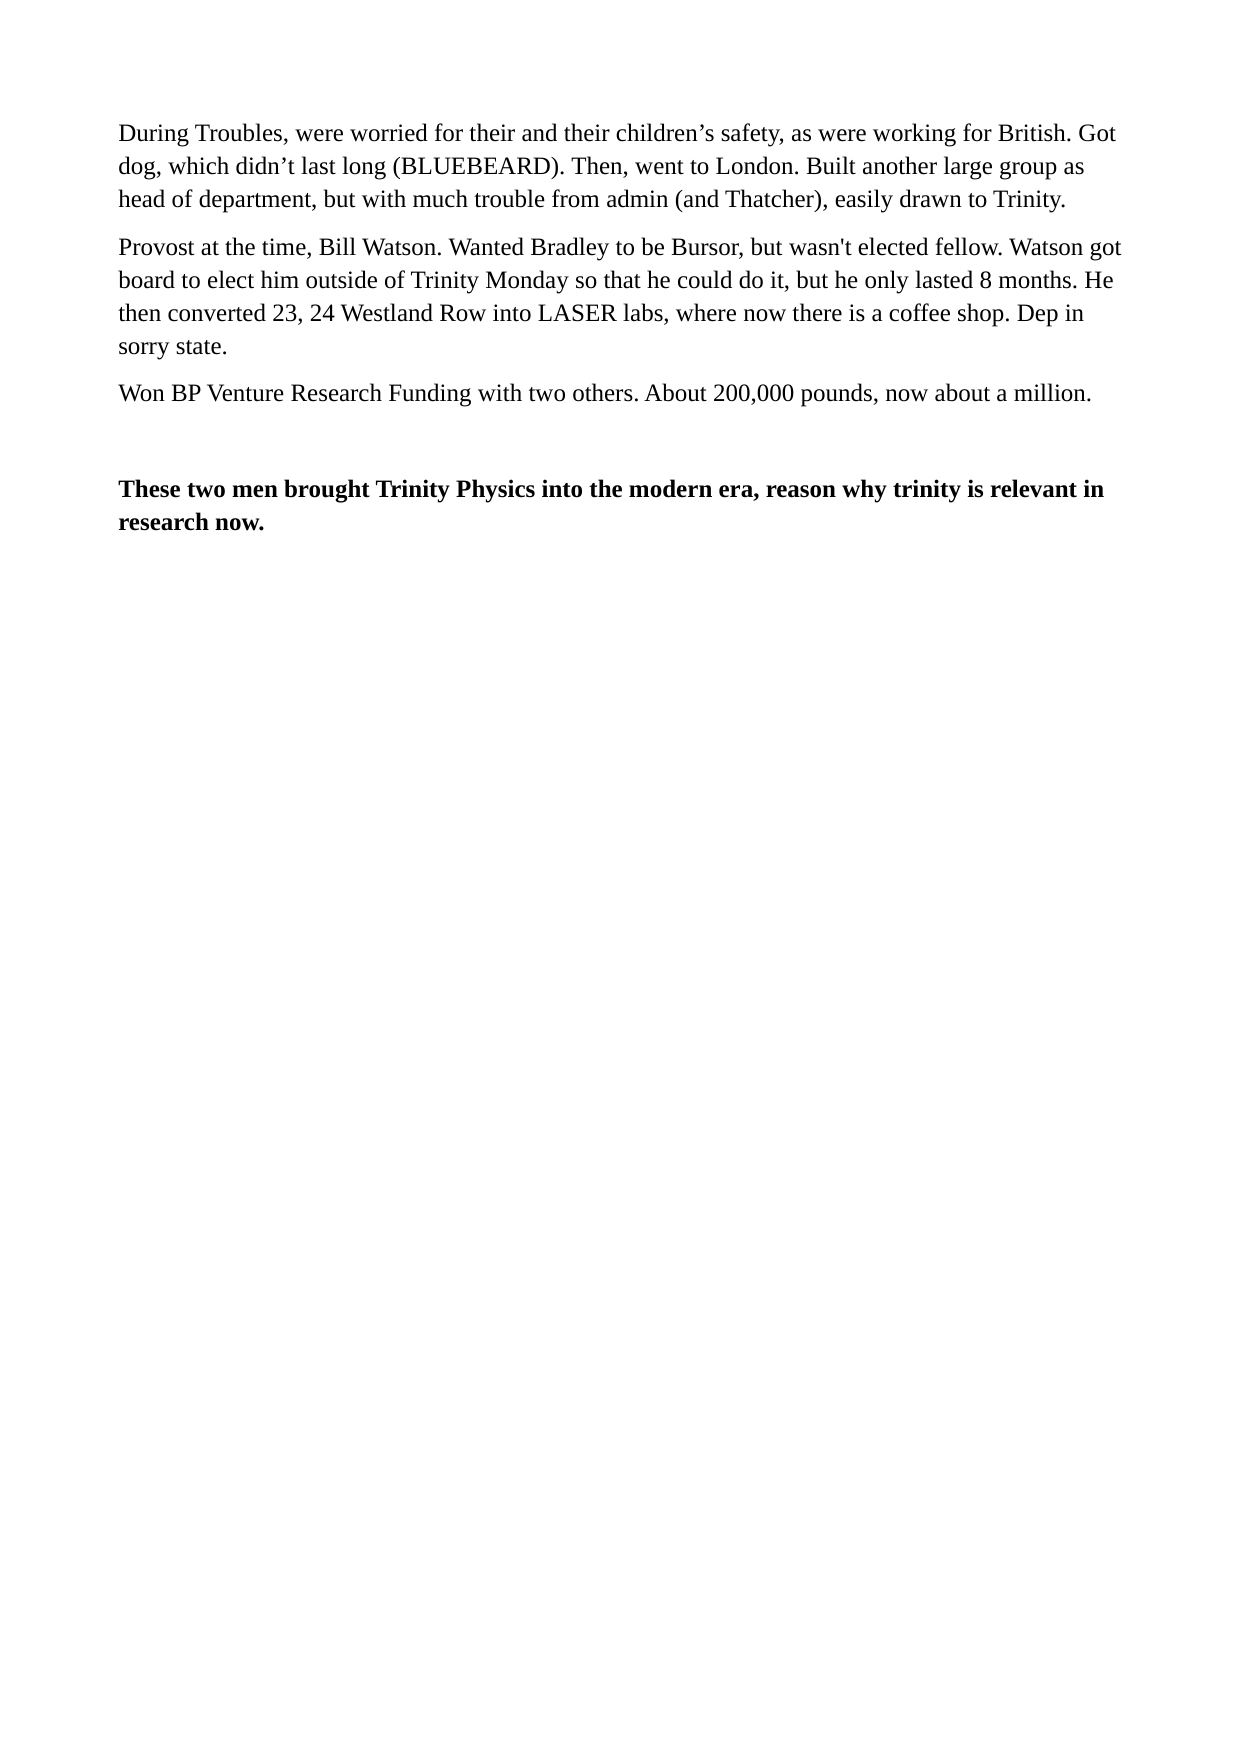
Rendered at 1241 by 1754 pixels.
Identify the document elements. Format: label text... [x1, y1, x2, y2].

text During Troubles, were worried for their and their children’s safety, as were working for British. Got dog, which didn’t last long (BLUEBEARD). Then, went to London. Built another large group as head of department, but with much trouble from admin (and Thatcher), easily drawn to Trinity. [118, 118, 1122, 213]
text These two men brought Trinity Physics into the modern era, reason why trinity is relevant in research now. [118, 474, 1122, 535]
text Won BP Venture Research Funding with two others. About 200,000 pounds, now about a million. [118, 378, 1122, 407]
text Provost at the time, Bill Watson. Wanted Bradley to be Bursor, but wasn't elected fellow. Watson got board to elect him outside of Trinity Monday so that he could do it, but he only lasted 8 months. He then converted 23, 24 Westland Row into LASER labs, where now there is a coffee shop. Dep in sorry state. [118, 232, 1122, 359]
